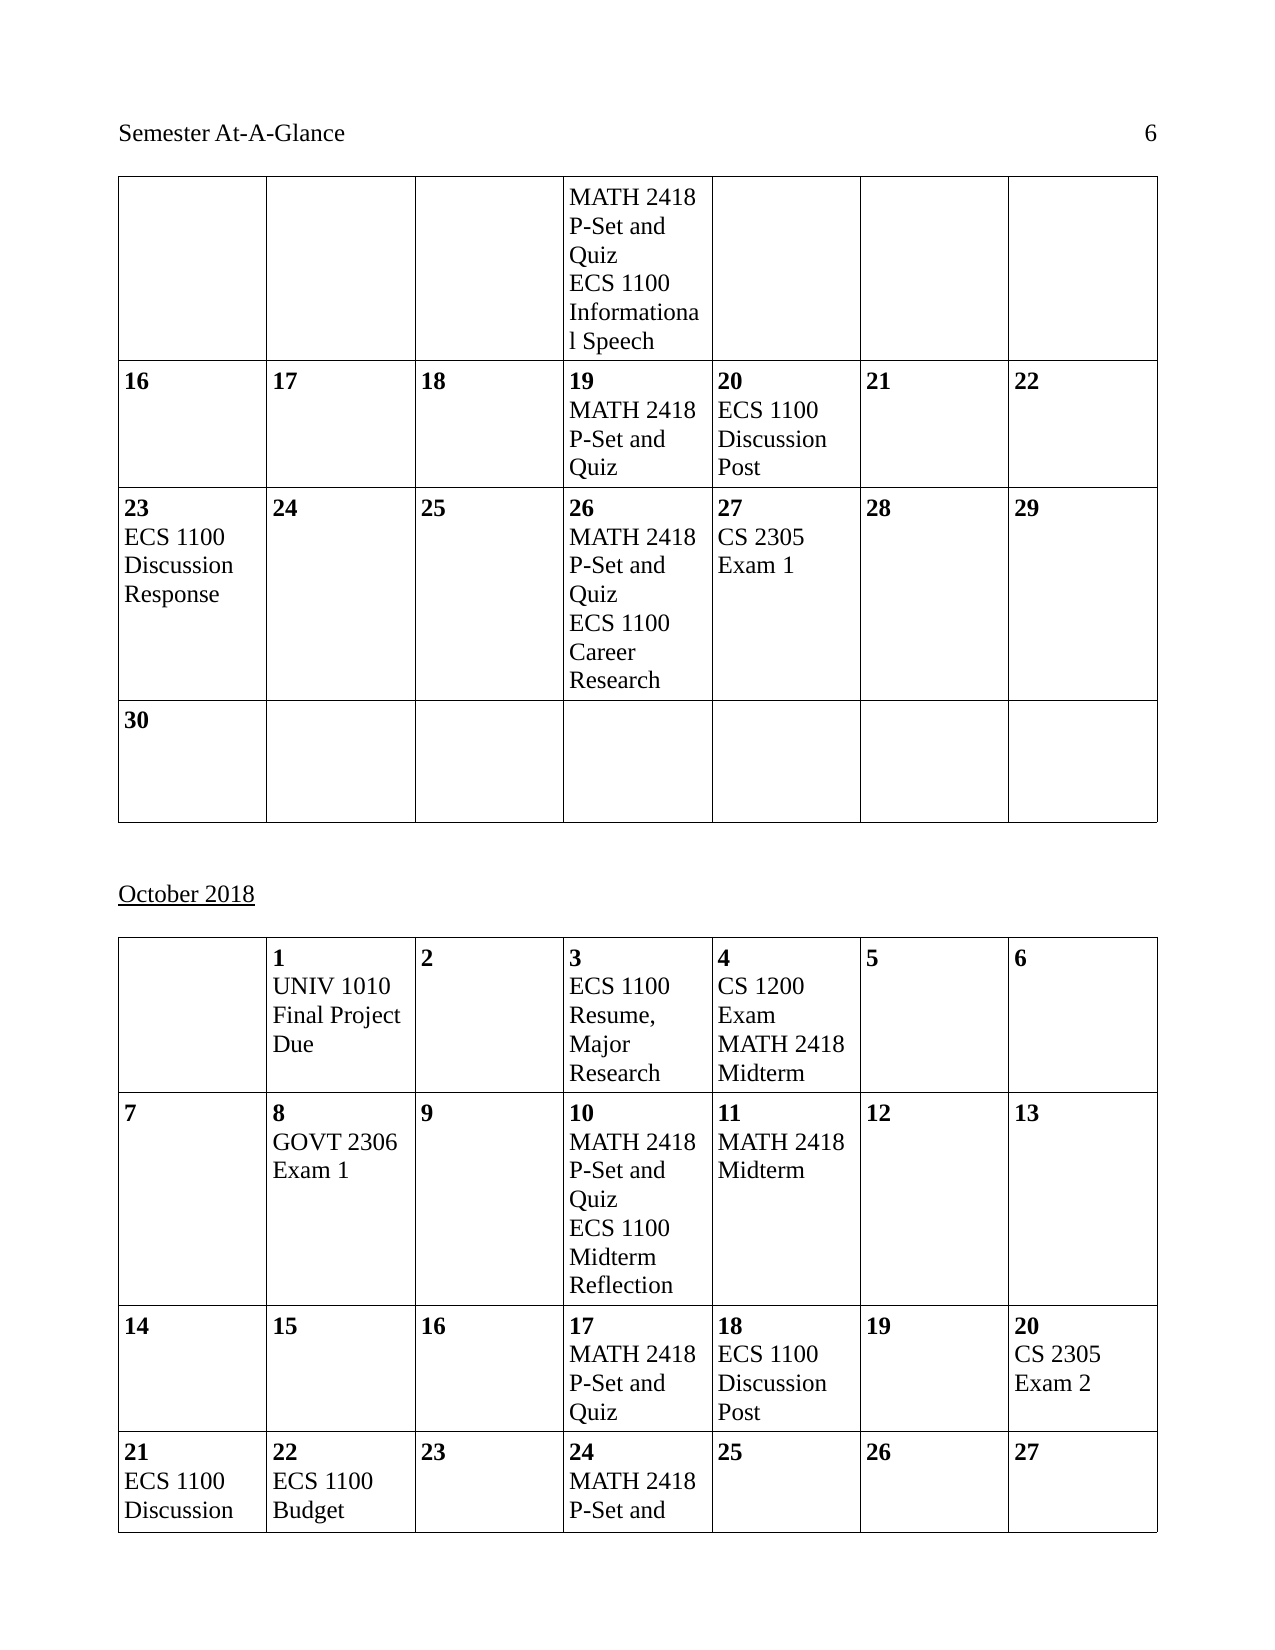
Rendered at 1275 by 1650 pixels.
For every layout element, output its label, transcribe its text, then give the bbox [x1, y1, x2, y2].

table_cell [1009, 177, 1157, 360]
table_cell 8 GOVT 2306 Exam 1 [267, 1093, 415, 1305]
table_cell [564, 701, 712, 822]
table_header [119, 938, 266, 1092]
table_cell 16 [416, 1306, 563, 1431]
table_cell 17 MATH 2418 P-Set and Quiz [564, 1306, 712, 1431]
table_cell 18 [416, 361, 563, 487]
table_cell 12 [861, 1093, 1008, 1305]
table_cell 25 [713, 1432, 860, 1532]
table_cell [1009, 701, 1157, 822]
table_cell [267, 177, 415, 360]
table_cell 22 ECS 1100 Budget [267, 1432, 415, 1532]
table_cell 17 [267, 361, 415, 487]
table_cell [713, 177, 860, 360]
table_cell 24 [267, 488, 415, 700]
table_cell 27 [1009, 1432, 1157, 1532]
table_cell 23 [416, 1432, 563, 1532]
table_cell 26 MATH 2418 P-Set and Quiz ECS 1100 Career Research [564, 488, 712, 700]
table_cell 22 [1009, 361, 1157, 487]
table_cell [713, 701, 860, 822]
table_cell 10 MATH 2418 P-Set and Quiz ECS 1100 Midterm Reflection [564, 1093, 712, 1305]
table_cell 16 [119, 361, 266, 487]
table_cell 30 [119, 701, 266, 822]
table_cell 11 MATH 2418 Midterm [713, 1093, 860, 1305]
text October 2018 [118, 879, 1157, 908]
table_cell 15 [267, 1306, 415, 1431]
table_cell 13 [1009, 1093, 1157, 1305]
table_cell [861, 177, 1008, 360]
table_cell [416, 177, 563, 360]
table_cell 25 [416, 488, 563, 700]
table_cell 20 CS 2305 Exam 2 [1009, 1306, 1157, 1431]
table_cell 29 [1009, 488, 1157, 700]
table_cell 14 [119, 1306, 266, 1431]
table_cell 20 ECS 1100 Discussion Post [713, 361, 860, 487]
table_header 1 UNIV 1010 Final Project Due [267, 938, 415, 1092]
table_cell MATH 2418 P-Set and Quiz ECS 1100 Informational Speech [564, 177, 712, 360]
table_cell 7 [119, 1093, 266, 1305]
table_cell 19 MATH 2418 P-Set and Quiz [564, 361, 712, 487]
table_header 3 ECS 1100 Resume, Major Research [564, 938, 712, 1092]
table_cell 21 [861, 361, 1008, 487]
table_header 2 [416, 938, 563, 1092]
table_cell 24 MATH 2418 P-Set and [564, 1432, 712, 1532]
table_header 5 [861, 938, 1008, 1092]
table_cell 23 ECS 1100 Discussion Response [119, 488, 266, 700]
table_cell [861, 701, 1008, 822]
table_header 6 [1009, 938, 1157, 1092]
table_cell 18 ECS 1100 Discussion Post [713, 1306, 860, 1431]
table_cell [416, 701, 563, 822]
table_cell 9 [416, 1093, 563, 1305]
table_cell 26 [861, 1432, 1008, 1532]
table_cell 19 [861, 1306, 1008, 1431]
table_cell 28 [861, 488, 1008, 700]
table_cell 27 CS 2305 Exam 1 [713, 488, 860, 700]
table_cell [267, 701, 415, 822]
table_cell 21 ECS 1100 Discussion [119, 1432, 266, 1532]
table_cell [119, 177, 266, 360]
table_header 4 CS 1200 Exam MATH 2418 Midterm [713, 938, 860, 1092]
